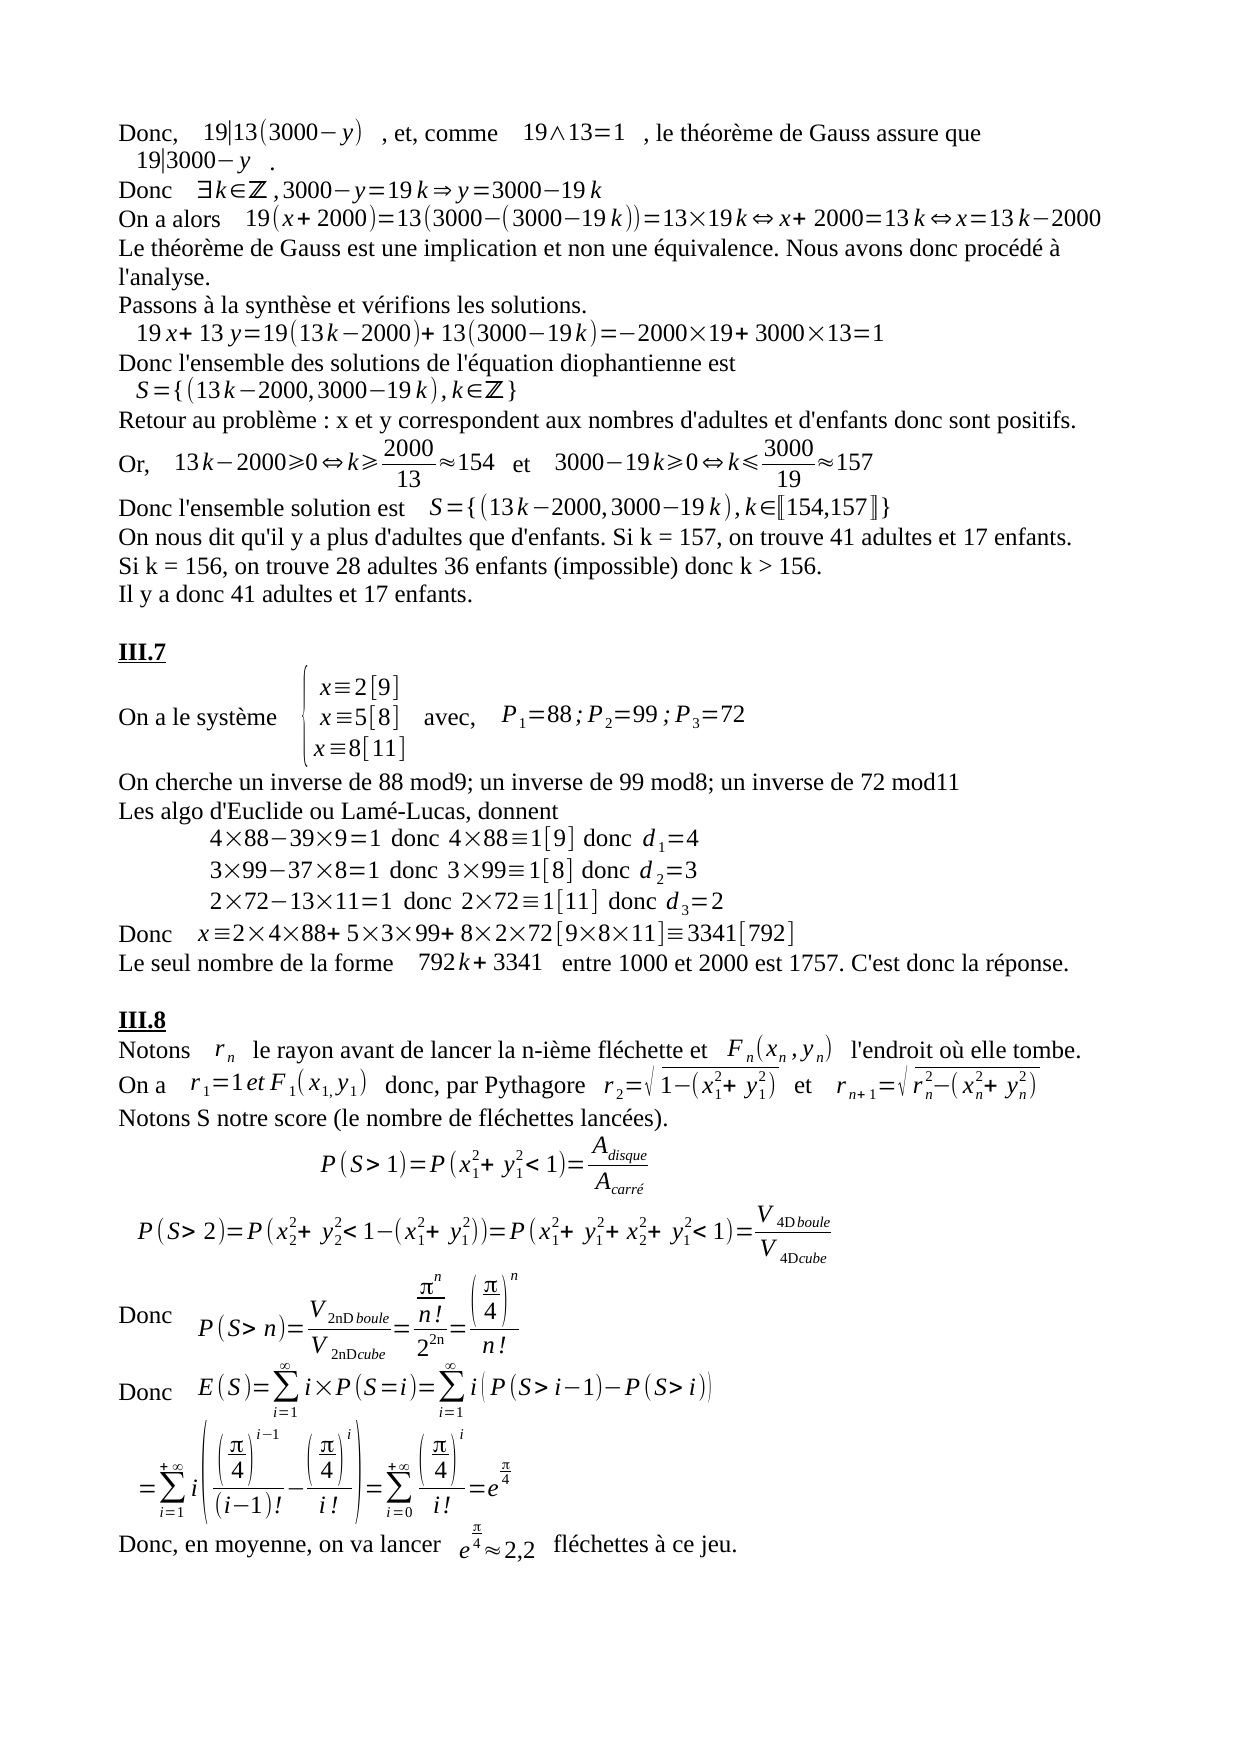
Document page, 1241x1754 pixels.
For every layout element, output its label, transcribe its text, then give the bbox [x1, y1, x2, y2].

text Donc [118, 176, 1122, 204]
text On a alors [118, 204, 1122, 233]
text On a donc, par Pythagoreet [118, 1066, 1122, 1103]
text Donc [118, 919, 1122, 948]
text On nous dit qu'il y a plus d'adultes que d'enfants. Si k = 157, on trouve 41 adultes et 17 enfants. [118, 522, 1122, 551]
text Donc l'ensemble des solutions de l'équation diophantienne est [118, 348, 1122, 405]
text III.7 [118, 637, 1122, 666]
text Donc, , et, comme , le théorème de Gauss assure que . [118, 118, 1122, 176]
text Retour au problème : x et y correspondent aux nombres d'adultes et d'enfants donc sont positifs. [118, 405, 1122, 434]
text Donc [118, 1266, 1122, 1362]
text Donc, en moyenne, on va lancerfléchettes à ce jeu. [118, 1524, 1122, 1564]
text Notons le rayon avant de lancer la n-ième fléchette etl'endroit où elle tombe. [118, 1034, 1122, 1066]
text Les algo d'Euclide ou Lamé-Lucas, donnent [118, 796, 1122, 825]
text Passons à la synthèse et vérifions les solutions. [118, 291, 1122, 319]
text On a le système avec, [118, 666, 1122, 767]
text Notons S notre score (le nombre de fléchettes lancées). [118, 1103, 1122, 1132]
text III.8 [118, 1005, 1122, 1034]
text Il y a donc 41 adultes et 17 enfants. [118, 579, 1122, 608]
text Le seul nombre de la forme entre 1000 et 2000 est 1757. C'est donc la réponse. [118, 948, 1122, 977]
text Or, et [118, 434, 1122, 493]
text On cherche un inverse de 88 mod9; un inverse de 99 mod8; un inverse de 72 mod11 [118, 767, 1122, 796]
text Le théorème de Gauss est une implication et non une équivalence. Nous avons donc procédé à l'analyse. [118, 233, 1122, 291]
text Donc l'ensemble solution est [118, 493, 1122, 522]
text Donc [118, 1362, 1122, 1524]
text Si k = 156, on trouve 28 adultes 36 enfants (impossible) donc k > 156. [118, 551, 1122, 579]
